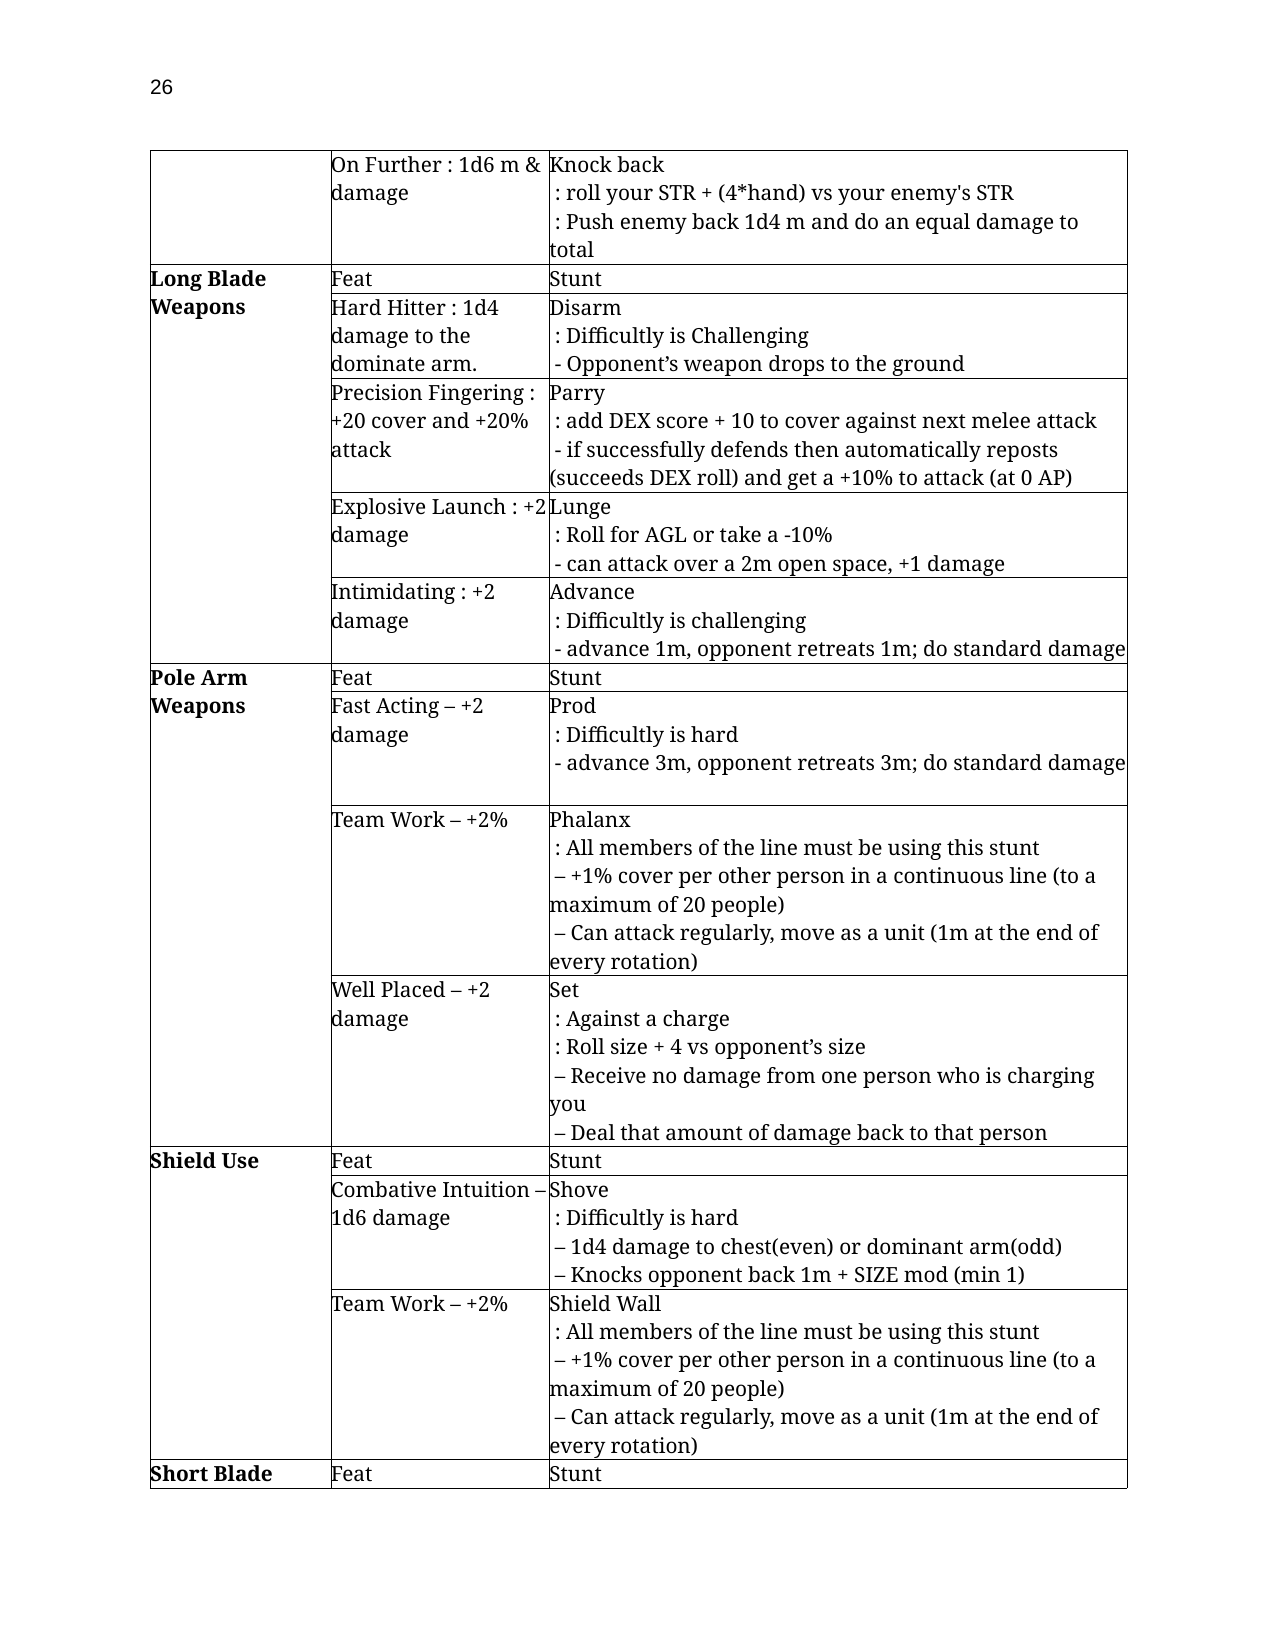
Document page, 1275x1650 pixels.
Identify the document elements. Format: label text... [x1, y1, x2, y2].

table_cell Team Work – +2% [332, 1290, 549, 1459]
table_header Shield Use [151, 1147, 331, 1459]
table_cell Stunt [550, 664, 1127, 691]
table_cell Explosive Launch : +2 damage [332, 493, 549, 577]
table_cell Hard Hitter : 1d4 damage to the dominate arm. [332, 294, 549, 378]
table_cell Phalanx : All members of the line must be using this stunt – +1% cover per other person in a continuous line (to a maximum of 20 people) – Can attack regularly, move as a unit (1m at the end of every rotation) [550, 806, 1127, 975]
table_cell Lunge : Roll for AGL or take a -10% - can attack over a 2m open space, +1 damage [550, 493, 1127, 577]
table_cell Feat [332, 1460, 549, 1488]
table_header Stunt [550, 1147, 1127, 1175]
table_cell Fast Acting – +2 damage [332, 692, 549, 805]
table_cell Short Blade [151, 1460, 331, 1488]
table_cell Stunt [550, 1460, 1127, 1488]
table_cell Advance : Difficultly is challenging - advance 1m, opponent retreats 1m; do standard damage [550, 578, 1127, 663]
table_cell Shield Wall : All members of the line must be using this stunt – +1% cover per other person in a continuous line (to a maximum of 20 people) – Can attack regularly, move as a unit (1m at the end of every rotation) [550, 1290, 1127, 1459]
table_cell Parry : add DEX score + 10 to cover against next melee attack - if successfully defends then automatically reposts (succeeds DEX roll) and get a +10% to attack (at 0 AP) [550, 379, 1127, 492]
table_cell Disarm : Difficultly is Challenging - Opponent’s weapon drops to the ground [550, 294, 1127, 378]
table_cell Prod : Difficultly is hard - advance 3m, opponent retreats 3m; do standard damage [550, 692, 1127, 805]
table_cell Intimidating : +2 damage [332, 578, 549, 663]
table_cell Well Placed – +2 damage [332, 976, 549, 1146]
table_cell Knock back : roll your STR + (4*hand) vs your enemy's STR : Push enemy back 1d4 m and do an equal damage to total [550, 151, 1127, 264]
table_cell Set : Against a charge : Roll size + 4 vs opponent’s size – Receive no damage from one person who is charging you – Deal that amount of damage back to that person [550, 976, 1127, 1146]
table_cell On Further : 1d6 m & damage [332, 151, 549, 264]
table_cell Combative Intuition – 1d6 damage [332, 1176, 549, 1289]
table_header Long Blade Weapons [151, 265, 331, 663]
table_cell Feat [332, 664, 549, 691]
table_header Feat [332, 1147, 549, 1175]
table_header Stunt [550, 265, 1127, 292]
table_cell Precision Fingering : +20 cover and +20% attack [332, 379, 549, 492]
table_header Feat [332, 265, 549, 292]
table_header [151, 151, 331, 264]
table_cell Pole Arm Weapons [151, 664, 331, 1146]
table_cell Team Work – +2% [332, 806, 549, 975]
table_cell Shove : Difficultly is hard – 1d4 damage to chest(even) or dominant arm(odd) – Knocks opponent back 1m + SIZE mod (min 1) [550, 1176, 1127, 1289]
